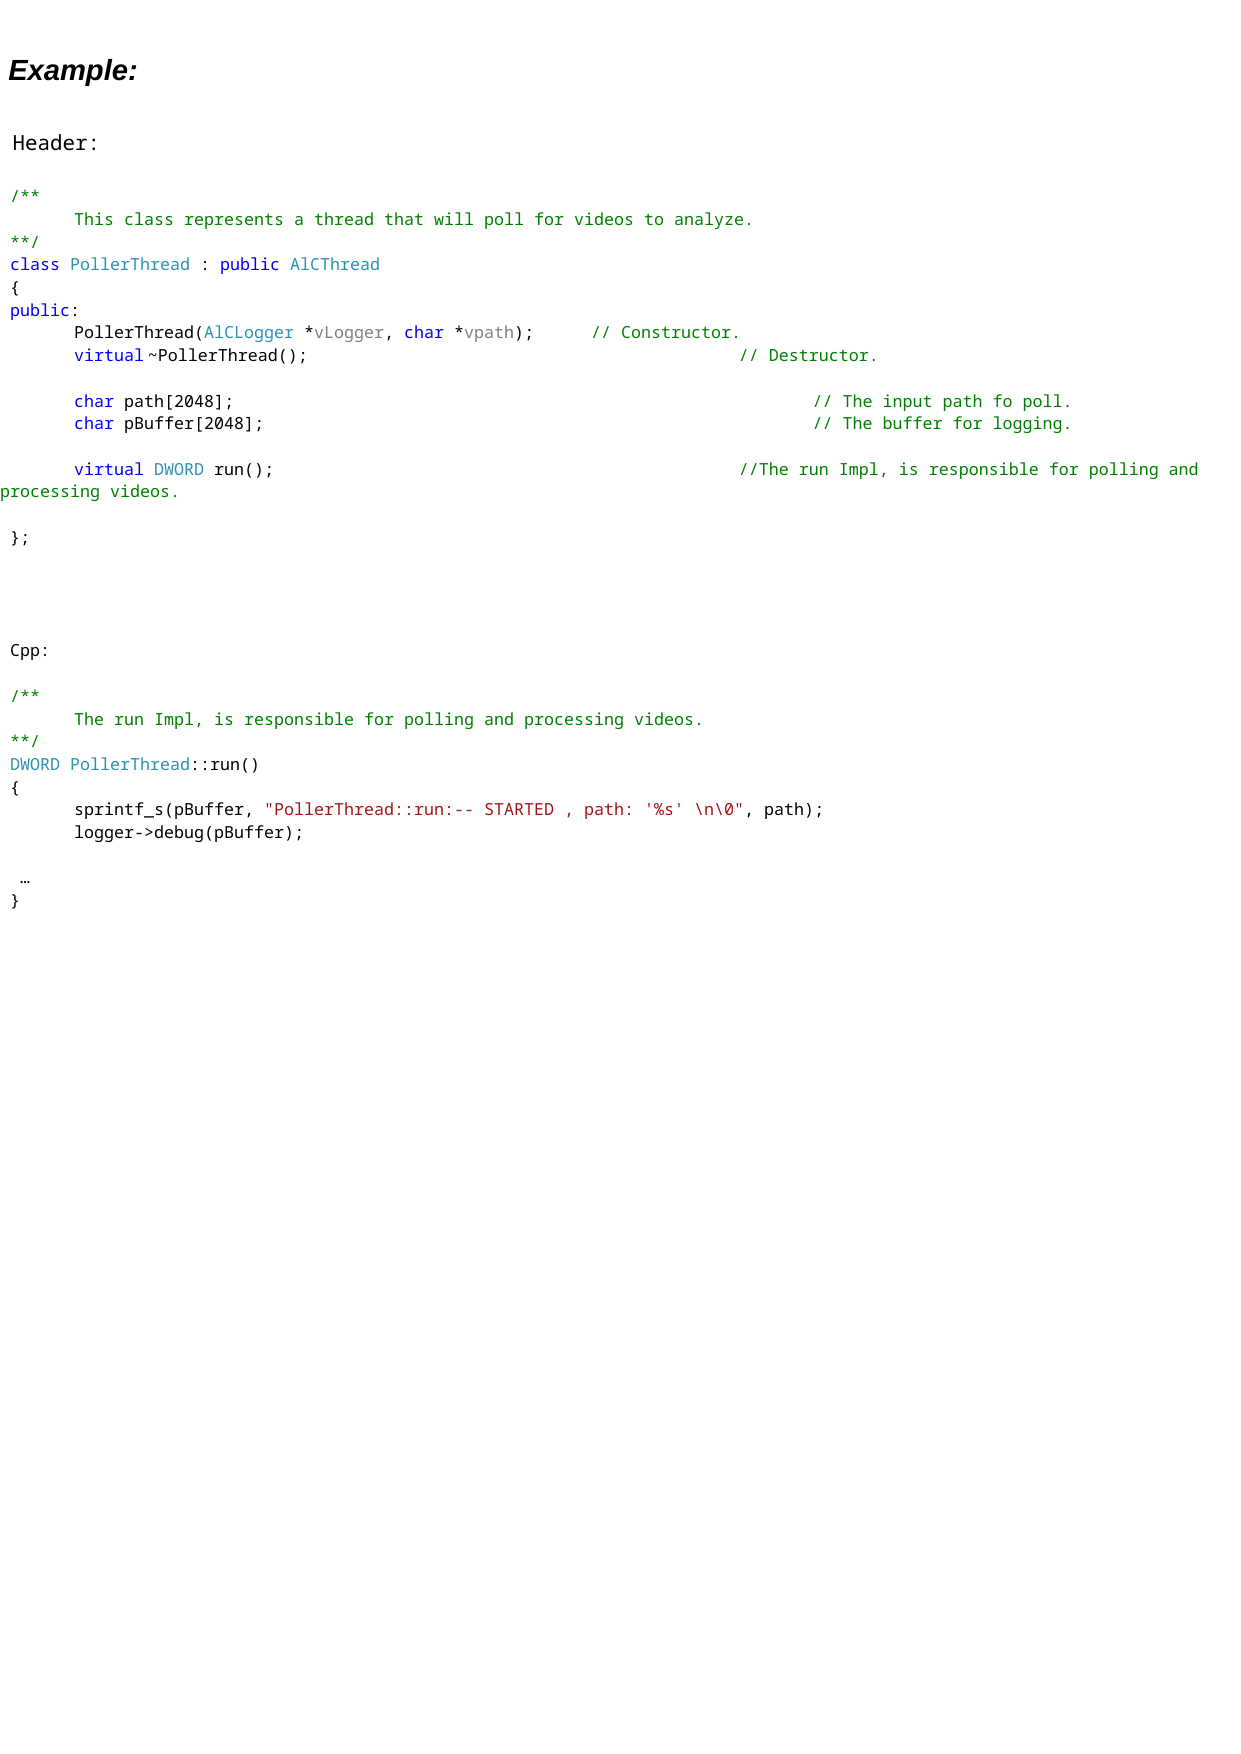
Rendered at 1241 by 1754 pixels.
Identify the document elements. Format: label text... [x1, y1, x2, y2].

text Header: [0, 128, 1240, 156]
text virtual ~PollerThread(); // Destructor. [0, 344, 1240, 366]
text }; [0, 525, 1240, 548]
text virtual DWORD run(); //The run Impl, is responsible for polling and processing videos. [0, 457, 1240, 503]
text This class represents a thread that will poll for videos to analyze. [0, 207, 1240, 230]
text char path[2048]; // The input path fo poll. [0, 389, 1240, 412]
subtitle Example: [0, 53, 1240, 87]
text Cpp: [0, 639, 1240, 662]
text PollerThread(AlCLogger *vLogger, char *vpath); // Constructor. [0, 321, 1240, 344]
text /** [0, 185, 1240, 207]
text DWORD PollerThread::run() [0, 752, 1240, 775]
text The run Impl, is responsible for polling and processing videos. [0, 707, 1240, 730]
text { [0, 276, 1240, 298]
text logger->debug(pBuffer); [0, 821, 1240, 843]
text /** [0, 684, 1240, 707]
text **/ [0, 230, 1240, 253]
text sprintf_s(pBuffer, "PollerThread::run:-- STARTED , path: '%s' \n\0", path); [0, 798, 1240, 821]
text **/ [0, 730, 1240, 752]
text { [0, 775, 1240, 798]
text class PollerThread : public AlCThread [0, 253, 1240, 276]
text public: [0, 298, 1240, 321]
text } [0, 889, 1240, 911]
text … [0, 866, 1240, 889]
text char pBuffer[2048]; // The buffer for logging. [0, 412, 1240, 434]
